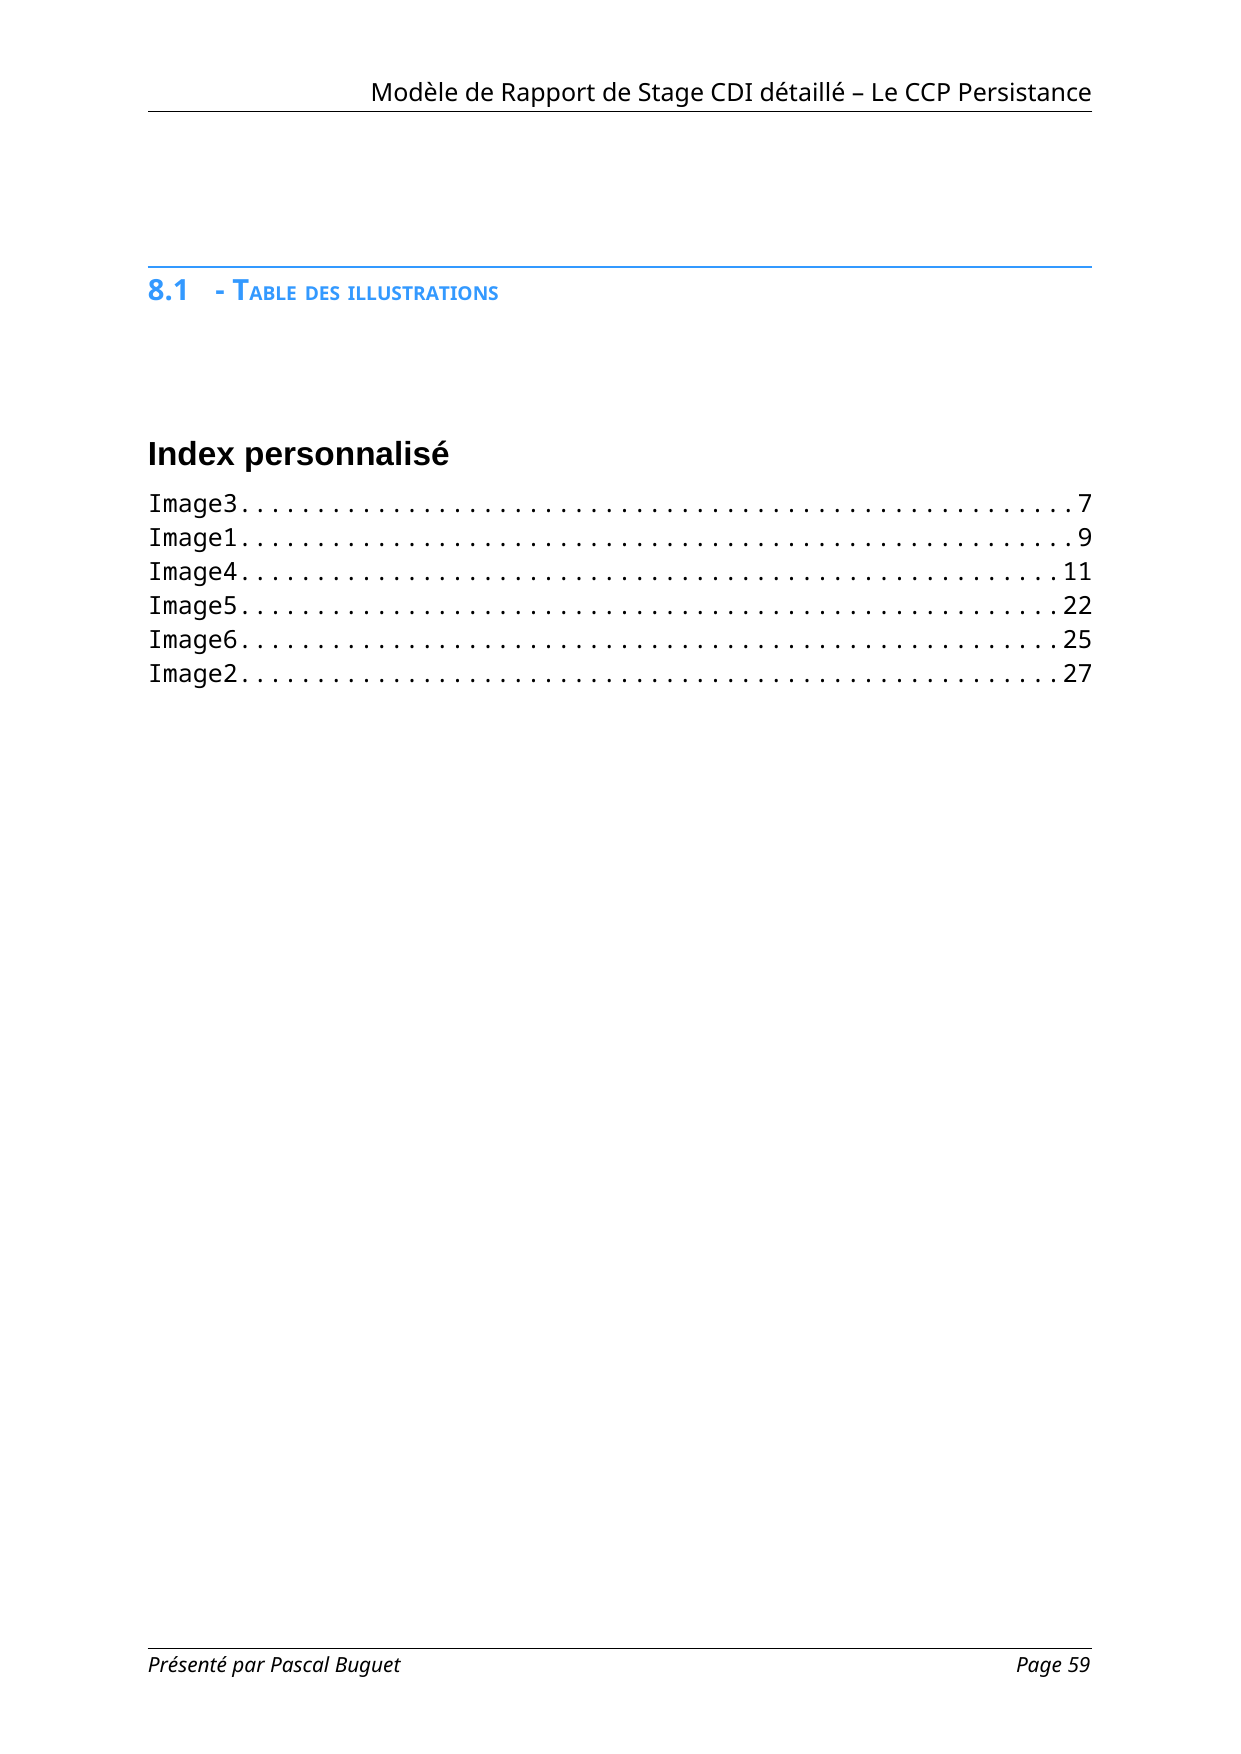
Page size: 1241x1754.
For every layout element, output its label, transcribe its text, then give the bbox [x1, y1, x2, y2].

text Image4 11 [148, 553, 1092, 587]
subtitle - Table des illustrations [148, 268, 1092, 309]
text Image3 7 [148, 485, 1092, 519]
text Image6 25 [148, 621, 1092, 656]
text Image1 9 [148, 519, 1092, 553]
text Image5 22 [148, 587, 1092, 621]
subtitle Index personnalisé [148, 434, 1092, 473]
text Image2 27 [148, 656, 1092, 689]
